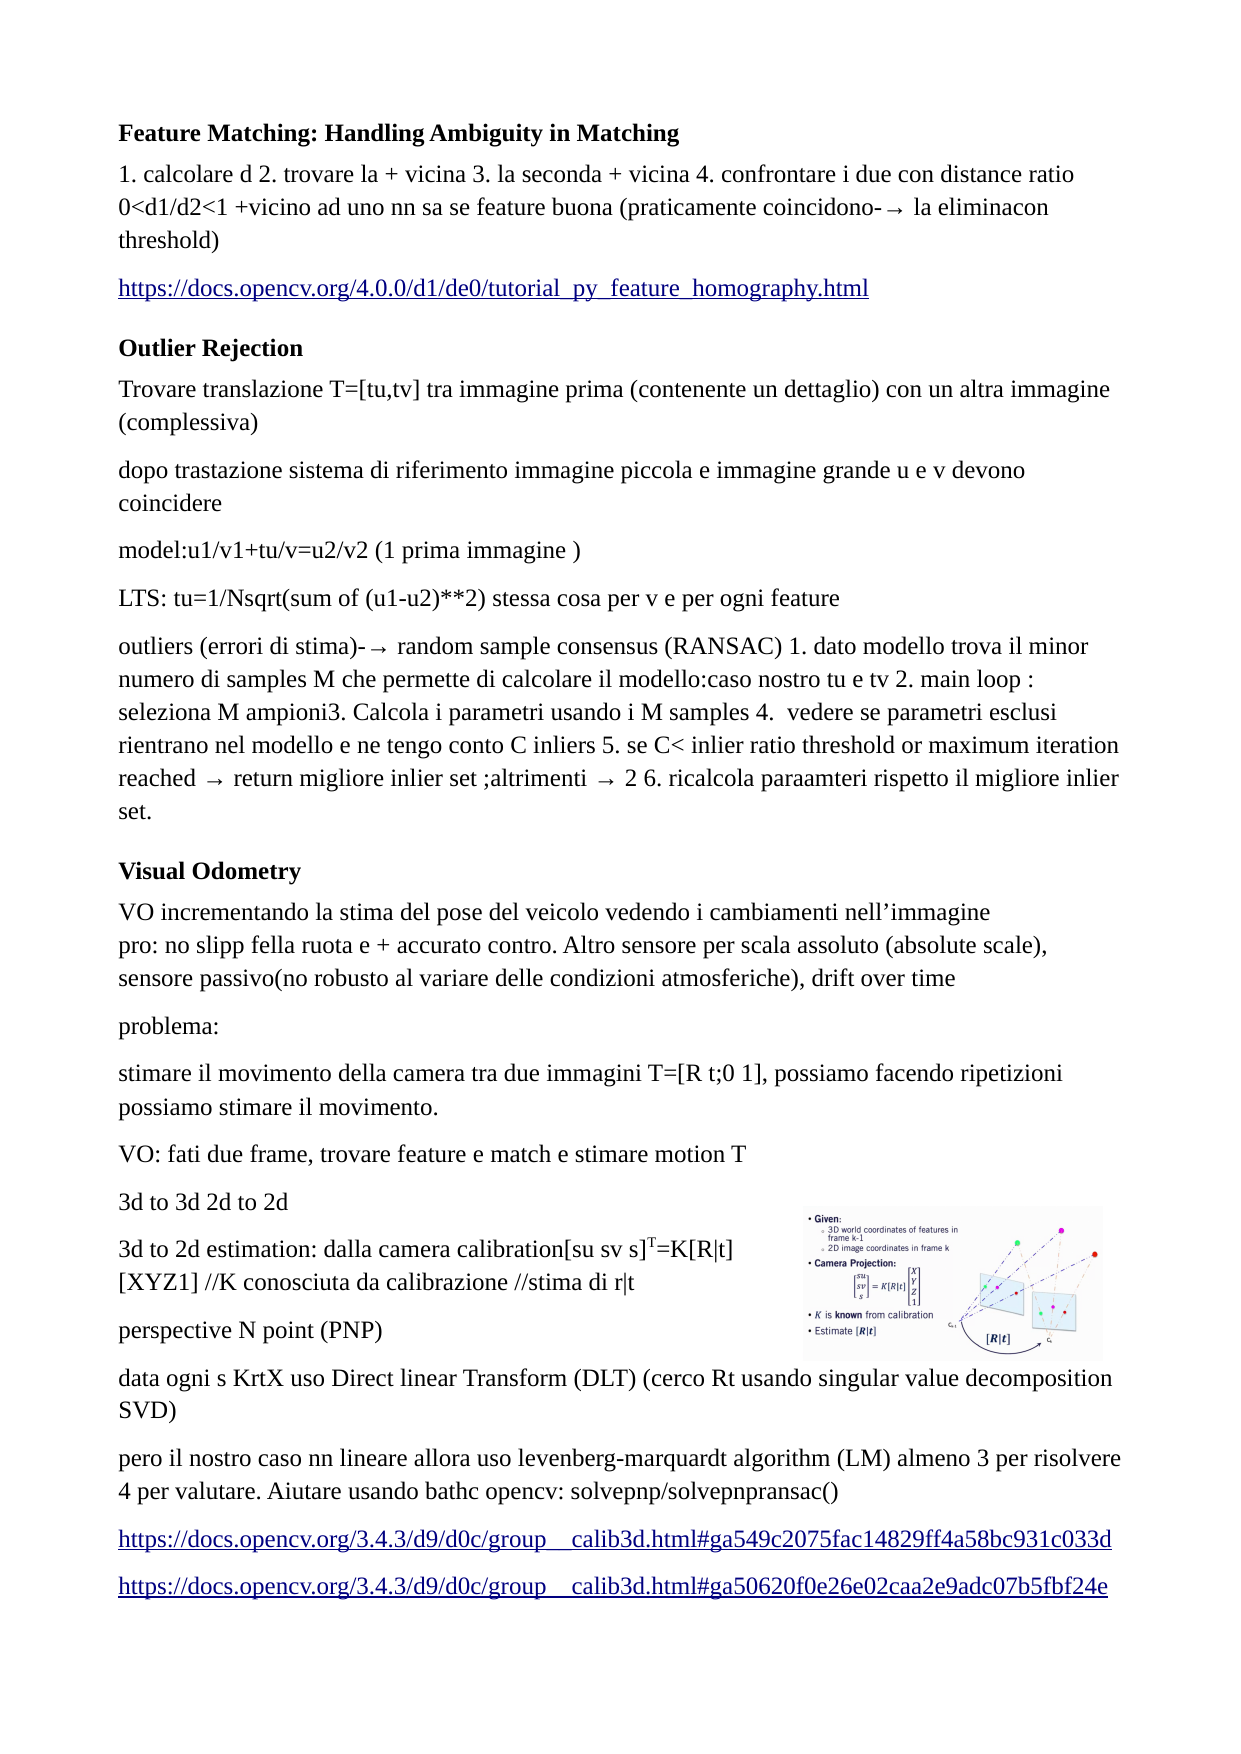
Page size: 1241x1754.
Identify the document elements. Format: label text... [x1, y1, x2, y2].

text LTS: tu=1/Nsqrt(sum of (u1-u2)**2) stessa cosa per v e per ogni feature [118, 583, 1122, 612]
text 1. calcolare d 2. trovare la + vicina 3. la seconda + vicina 4. confrontare i due con distance ratio 0<d1/d2<1 +vicino ad uno nn sa se feature buona (praticamente coincidono-→ la eliminacon threshold) [118, 159, 1122, 254]
subtitle Visual Odometry [118, 856, 1122, 885]
text https://docs.opencv.org/3.4.3/d9/d0c/group__calib3d.html#ga50620f0e26e02caa2e9adc07b5fbf24e [118, 1571, 1122, 1600]
subtitle Outlier Rejection [118, 333, 1122, 362]
text model:u1/v1+tu/v=u2/v2 (1 prima immagine ) [118, 536, 1122, 564]
text perspective N point (PNP) [118, 1315, 802, 1344]
text VO: fati due frame, trovare feature e match e stimare motion T [118, 1139, 1122, 1168]
text data ogni s KrtX uso Direct linear Transform (DLT) (cerco Rt usando singular value decomposition SVD) [118, 1363, 1122, 1424]
picture [802, 1206, 1103, 1361]
text https://docs.opencv.org/4.0.0/d1/de0/tutorial_py_feature_homography.html [118, 273, 1122, 302]
text https://docs.opencv.org/3.4.3/d9/d0c/group__calib3d.html#ga549c2075fac14829ff4a58bc931c033d [118, 1524, 1122, 1553]
subtitle Feature Matching: Handling Ambiguity in Matching [118, 118, 1122, 147]
text outliers (errori di stima)-→ random sample consensus (RANSAC) 1. dato modello trova il minor numero di samples M che permette di calcolare il modello:caso nostro tu e tv 2. main loop : seleziona M ampioni3. Calcola i parametri usando i M samples 4. vedere se parametri esclusi rientrano nel modello e ne tengo conto C inliers 5. se C< inlier ratio threshold or maximum iteration reached → return migliore inlier set ;altrimenti → 2 6. ricalcola paraamteri rispetto il migliore inlier set. [118, 631, 1122, 825]
text [1103, 1315, 1122, 1344]
text 3d to 2d estimation: dalla camera calibration[su sv s]T=K[R|t][XYZ1] //K conosciuta da calibrazione //stima di r|t [118, 1234, 802, 1296]
text dopo trastazione sistema di riferimento immagine piccola e immagine grande u e v devono coincidere [118, 455, 1122, 517]
text VO incrementando la stima del pose del veicolo vedendo i cambiamenti nell’immagine pro: no slipp fella ruota e + accurato contro. Altro sensore per scala assoluto (absolute scale), sensore passivo(no robusto al variare delle condizioni atmosferiche), drift over time [118, 897, 1122, 992]
text problema: [118, 1011, 1122, 1040]
text pero il nostro caso nn lineare allora uso levenberg-marquardt algorithm (LM) almeno 3 per risolvere 4 per valutare. Aiutare usando bathc opencv: solvepnp/solvepnpransac() [118, 1443, 1122, 1505]
text stimare il movimento della camera tra due immagini T=[R t;0 1], possiamo facendo ripetizioni possiamo stimare il movimento. [118, 1058, 1122, 1120]
text Trovare translazione T=[tu,tv] tra immagine prima (contenente un dettaglio) con un altra immagine (complessiva) [118, 374, 1122, 436]
text 3d to 3d 2d to 2d [118, 1187, 1122, 1216]
